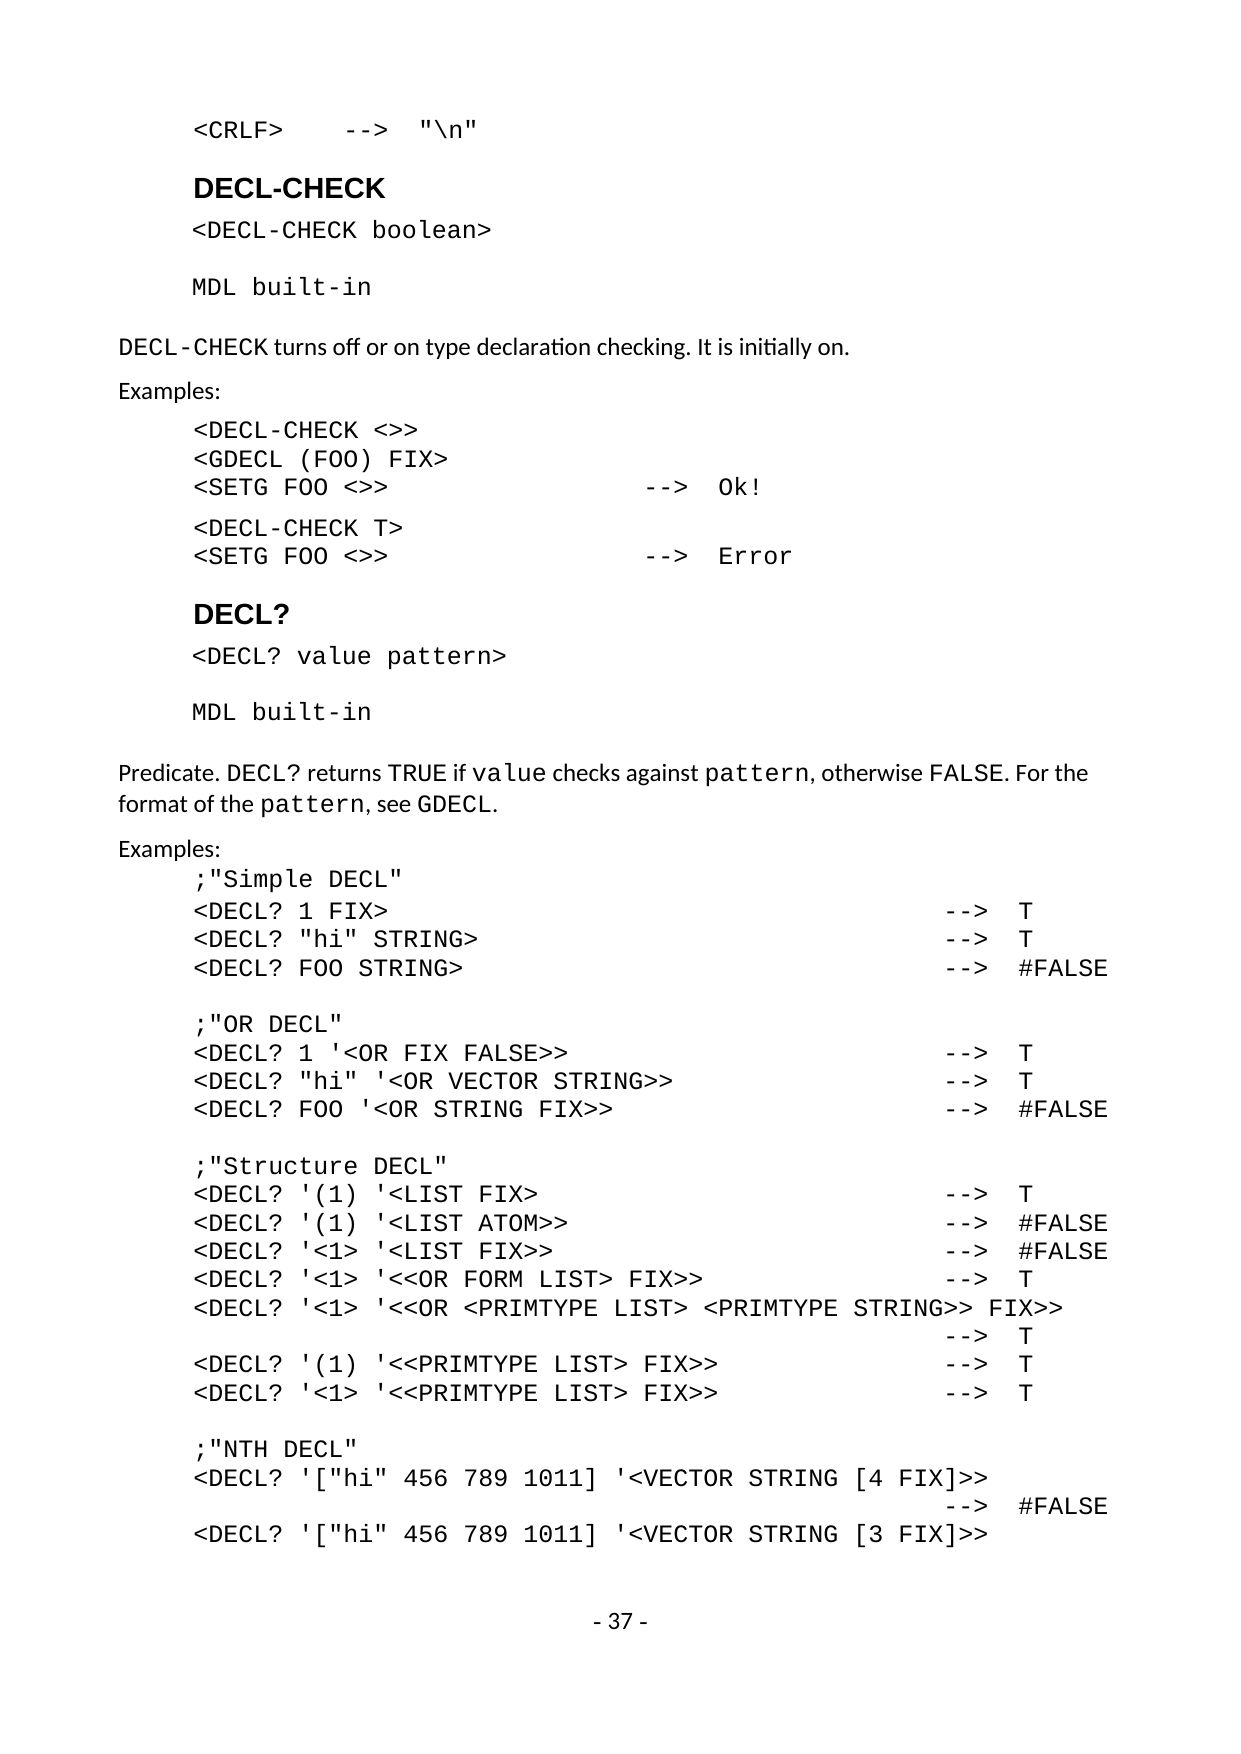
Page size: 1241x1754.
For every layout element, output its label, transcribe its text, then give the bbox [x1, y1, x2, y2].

text MDL built-in [192, 700, 1122, 728]
text Examples: ;"Simple DECL" <DECL? 1 FIX> --> T <DECL? "hi" STRING> --> T <DECL? FOO STRING> --> #FALSE ;"OR DECL" <DECL? 1 '<OR FIX FALSE>> --> T <DECL? "hi" '<OR VECTOR STRING>> --> T <DECL? FOO '<OR STRING FIX>> --> #FALSE ;"Structure DECL" <DECL? '(1) '<LIST FIX> --> T <DECL? '(1) '<LIST ATOM>> --> #FALSE <DECL? '<1> '<LIST FIX>> --> #FALSE <DECL? '<1> '<<OR FORM LIST> FIX>> --> T <DECL? '<1> '<<OR <PRIMTYPE LIST> <PRIMTYPE STRING>> FIX>> --> T <DECL? '(1) '<<PRIMTYPE LIST> FIX>> --> T <DECL? '<1> '<<PRIMTYPE LIST> FIX>> --> T ;"NTH DECL" <DECL? '["hi" 456 789 1011] '<VECTOR STRING [4 FIX]>> --> #FALSE <DECL? '["hi" 456 789 1011] '<VECTOR STRING [3 FIX]>> [118, 833, 1122, 1550]
text <DECL-CHECK T> <SETG FOO <>> --> Error [118, 516, 1122, 572]
text <CRLF> --> "\n" [118, 118, 1122, 146]
text MDL built-in [192, 274, 1122, 302]
text DECL-CHECK turns off or on type declaration checking. It is initially on. [118, 331, 1122, 363]
text <DECL-CHECK <>> <GDECL (FOO) FIX> <SETG FOO <>> --> Ok! [118, 418, 1122, 503]
text Predicate. DECL? returns TRUE if value checks against pattern, otherwise FALSE. For the format of the pattern, see GDECL. [118, 757, 1122, 820]
subtitle DECL? [118, 597, 1122, 631]
subtitle DECL-CHECK [118, 171, 1122, 205]
text <DECL? value pattern> [192, 643, 1122, 672]
text Examples: [118, 375, 1122, 406]
text <DECL-CHECK boolean> [192, 217, 1122, 246]
